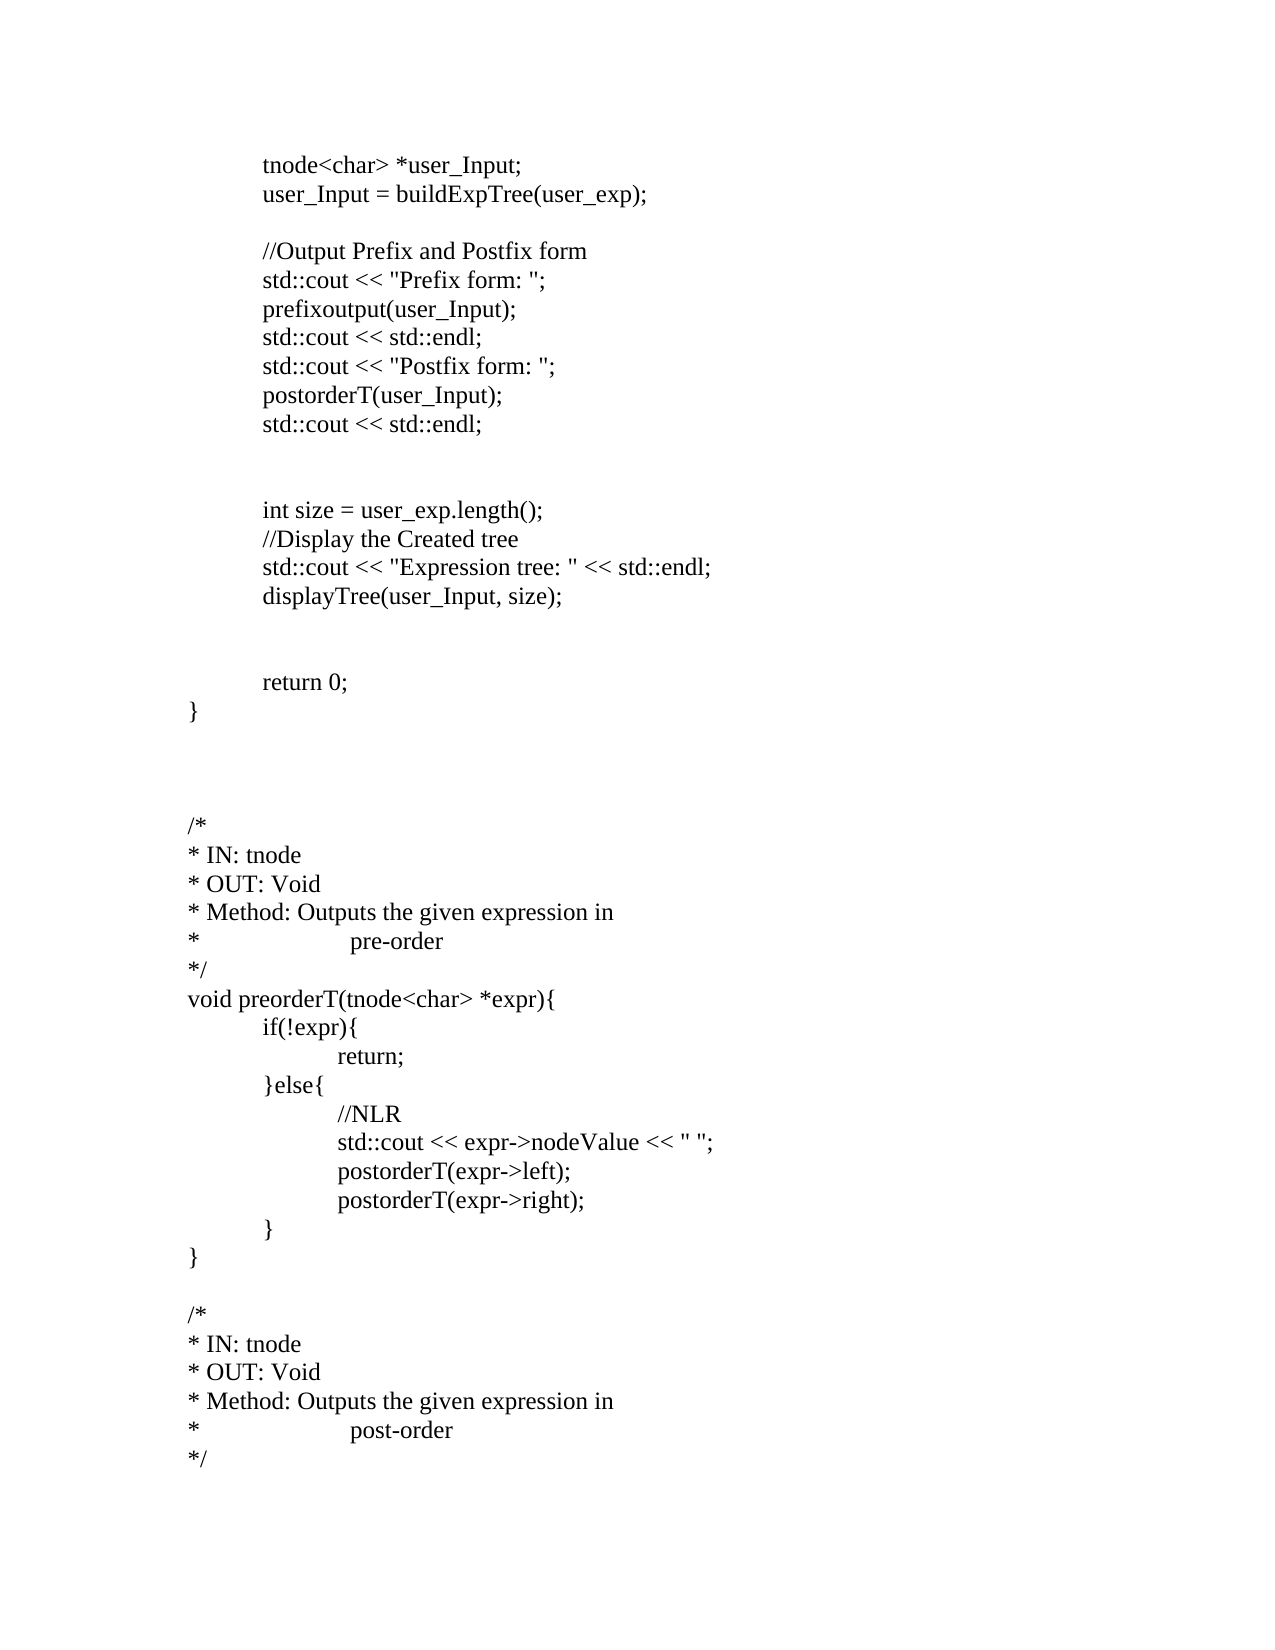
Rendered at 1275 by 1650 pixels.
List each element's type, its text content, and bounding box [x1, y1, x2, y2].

text }else{ [187, 1070, 1087, 1099]
text std::cout << "Postfix form: "; [187, 351, 1087, 380]
text * IN: tnode [187, 840, 1087, 869]
text * post-order [187, 1415, 1087, 1444]
text */ [187, 955, 1087, 984]
text } [187, 1242, 1087, 1271]
text } [187, 696, 1087, 725]
text std::cout << std::endl; [187, 322, 1087, 351]
text std::cout << "Expression tree: " << std::endl; [187, 552, 1087, 581]
text return; [187, 1041, 1087, 1070]
text user_Input = buildExpTree(user_exp); [187, 179, 1087, 207]
text * Method: Outputs the given expression in [187, 1386, 1087, 1415]
text void preorderT(tnode<char> *expr){ [187, 984, 1087, 1012]
text int size = user_exp.length(); [187, 495, 1087, 524]
text displayTree(user_Input, size); [187, 581, 1087, 610]
text * OUT: Void [187, 1357, 1087, 1386]
text std::cout << std::endl; [187, 409, 1087, 437]
text tnode<char> *user_Input; [187, 150, 1087, 179]
text if(!expr){ [187, 1012, 1087, 1041]
text return 0; [187, 667, 1087, 696]
text } [187, 1214, 1087, 1242]
text postorderT(expr->right); [187, 1185, 1087, 1214]
text * Method: Outputs the given expression in [187, 897, 1087, 926]
text prefixoutput(user_Input); [187, 294, 1087, 322]
text //NLR [187, 1099, 1087, 1127]
text std::cout << "Prefix form: "; [187, 265, 1087, 294]
text std::cout << expr->nodeValue << " "; [187, 1127, 1087, 1156]
text * pre-order [187, 926, 1087, 955]
text //Output Prefix and Postfix form [187, 236, 1087, 265]
text //Display the Created tree [187, 524, 1087, 552]
text /* [187, 811, 1087, 840]
text */ [187, 1444, 1087, 1472]
text postorderT(user_Input); [187, 380, 1087, 409]
text postorderT(expr->left); [187, 1156, 1087, 1185]
text /* [187, 1300, 1087, 1329]
text * IN: tnode [187, 1329, 1087, 1357]
text * OUT: Void [187, 869, 1087, 897]
